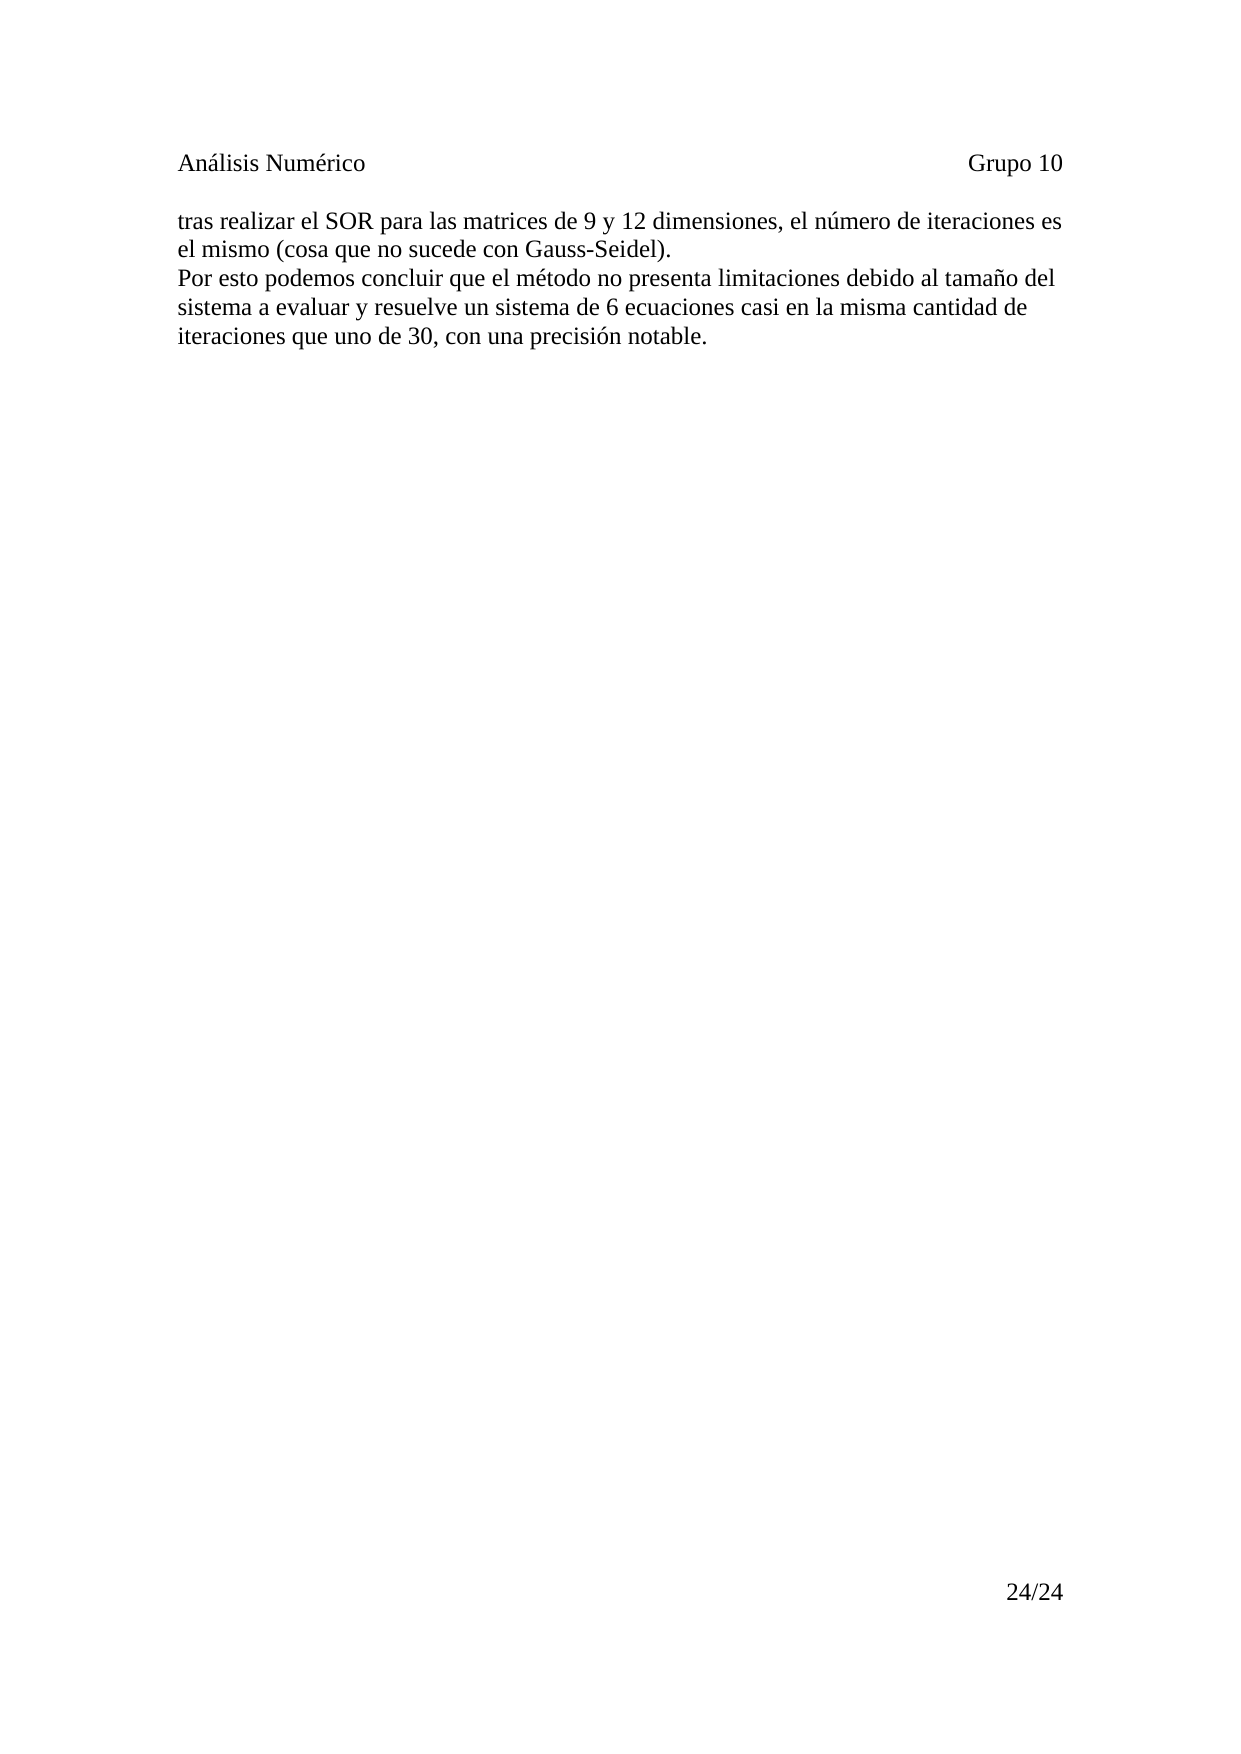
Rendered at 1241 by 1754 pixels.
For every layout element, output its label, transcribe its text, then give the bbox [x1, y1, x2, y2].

text Por esto podemos concluir que el método no presenta limitaciones debido al tamaño del sistema a evaluar y resuelve un sistema de 6 ecuaciones casi en la misma cantidad de iteraciones que uno de 30, con una precisión notable. [177, 263, 1063, 349]
text tras realizar el SOR para las matrices de 9 y 12 dimensiones, el número de iteraciones es el mismo (cosa que no sucede con Gauss-Seidel). [177, 206, 1063, 263]
